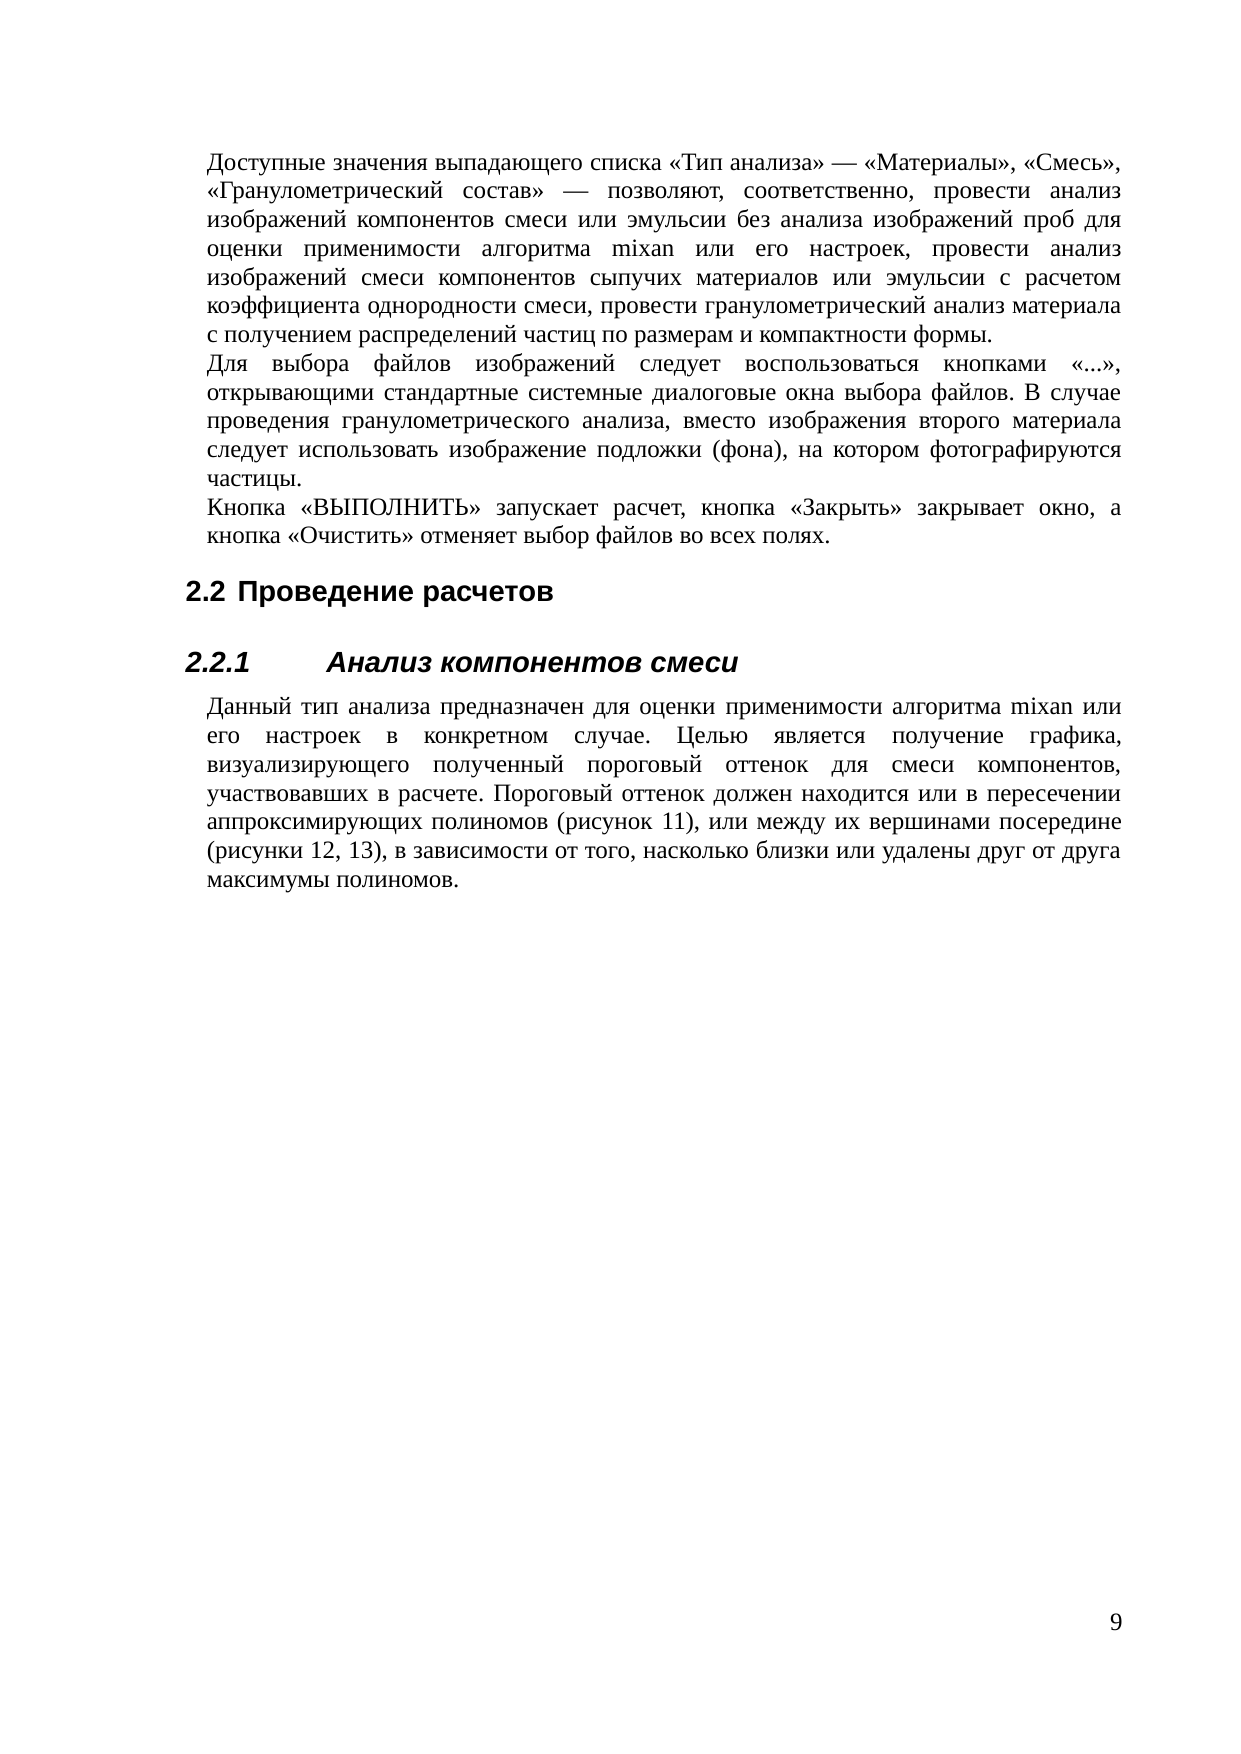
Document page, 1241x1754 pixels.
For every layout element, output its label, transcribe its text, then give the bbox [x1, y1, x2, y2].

subtitle Анализ компонентов смеси [177, 645, 1122, 679]
text Данный тип анализа предназначен для оценки применимости алгоритма mixan или его настроек в конкретном случае. Целью является получение графика, визуализирующего полученный пороговый оттенок для смеси компонентов, участвовавших в расчете. Пороговый оттенок должен находится или в пересечении аппроксимирующих полиномов (рисунок 11), или между их вершинами посередине (рисунки 12, 13), в зависимости от того, насколько близки или удалены друг от друга максимумы полиномов. [207, 691, 1122, 893]
subtitle Проведение расчетов [177, 574, 1122, 608]
text Кнопка «ВЫПОЛНИТЬ» запускает расчет, кнопка «Закрыть» закрывает окно, а кнопка «Очистить» отменяет выбор файлов во всех полях. [207, 492, 1122, 549]
text Доступные значения выпадающего списка «Тип анализа» — «Материалы», «Смесь», «Гранулометрический состав» — позволяют, соответственно, провести анализ изображений компонентов смеси или эмульсии без анализа изображений проб для оценки применимости алгоритма mixan или его настроек, провести анализ изображений смеси компонентов сыпучих материалов или эмульсии с расчетом коэффициента однородности смеси, провести гранулометрический анализ материала с получением распределений частиц по размерам и компактности формы. [207, 147, 1122, 348]
text Для выбора файлов изображений следует воспользоваться кнопками «...», открывающими стандартные системные диалоговые окна выбора файлов. В случае проведения гранулометрического анализа, вместо изображения второго материала следует использовать изображение подложки (фона), на котором фотографируются частицы. [207, 348, 1122, 492]
